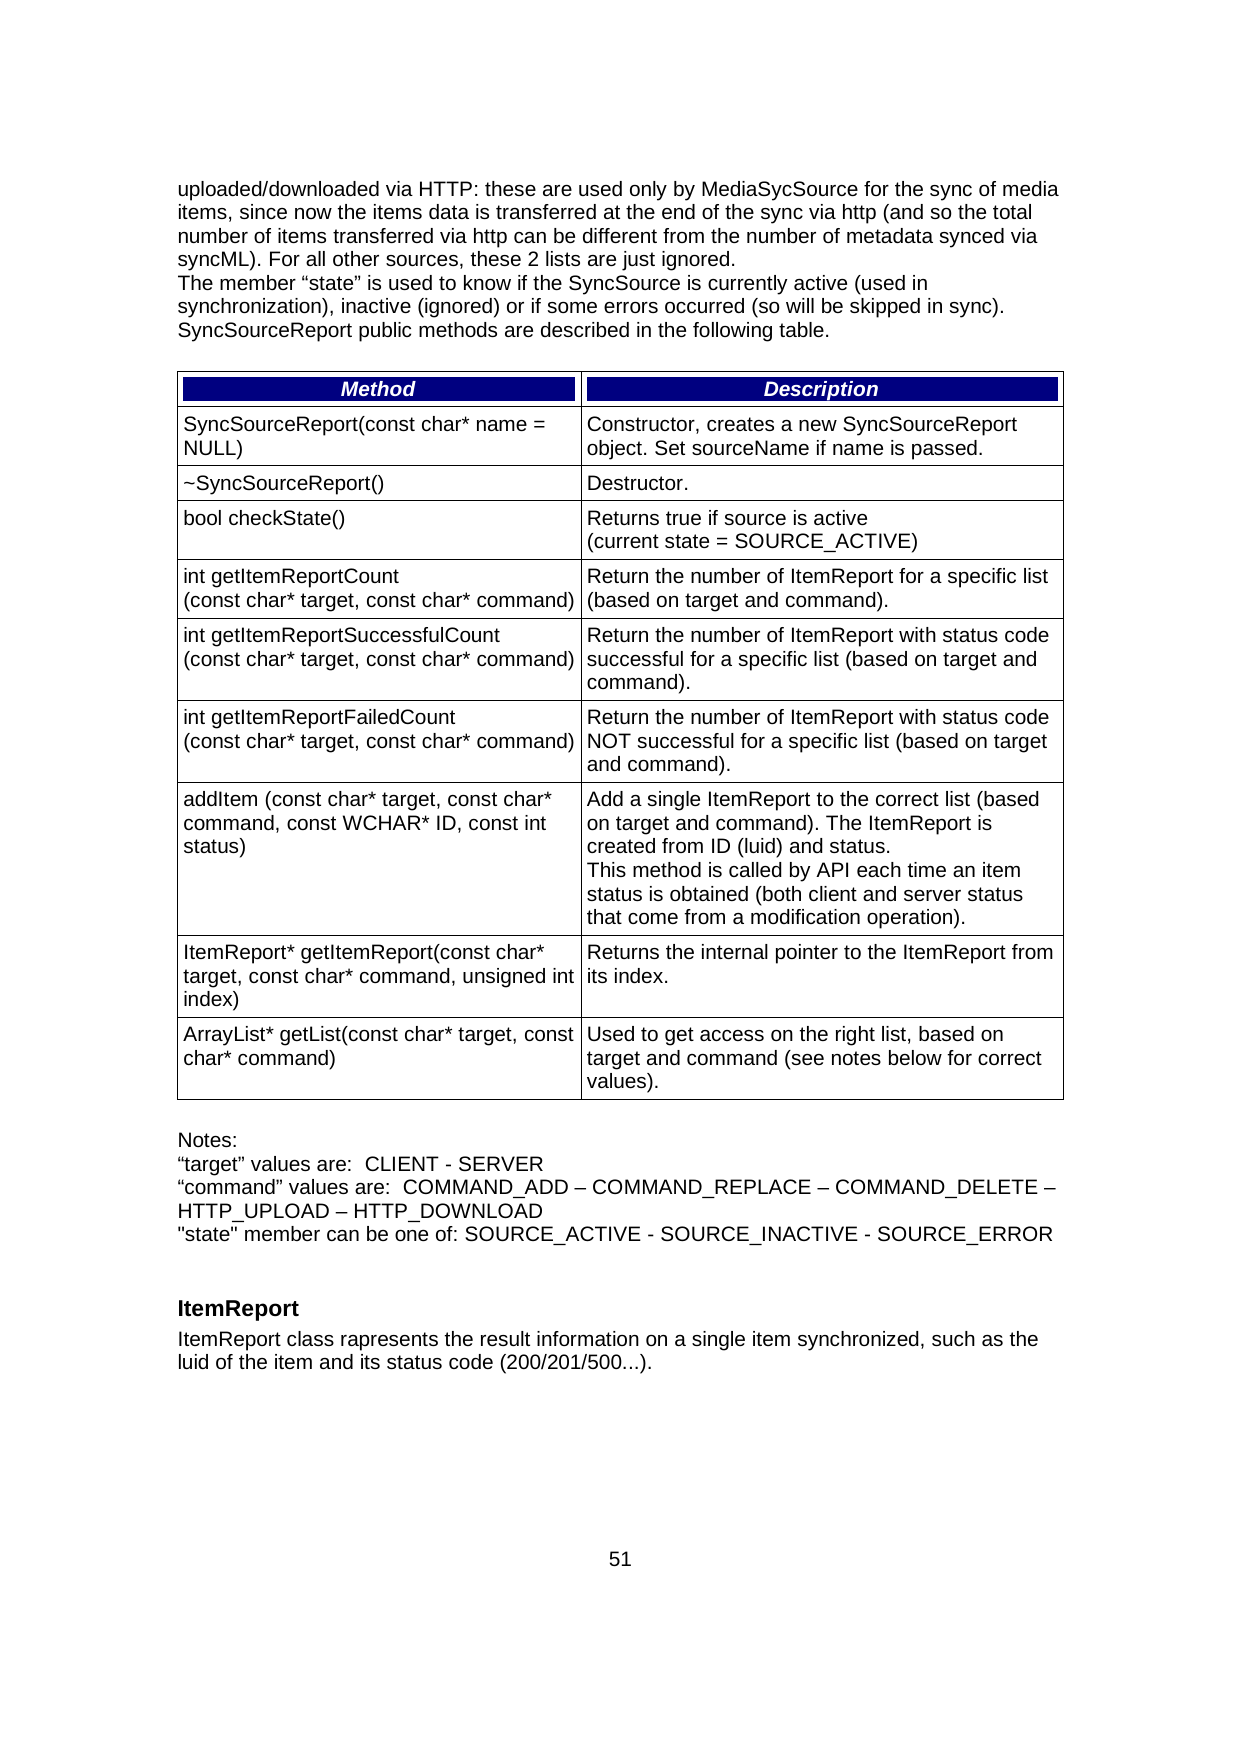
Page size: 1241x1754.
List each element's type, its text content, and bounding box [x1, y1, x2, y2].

table_cell Used to get access on the right list, based on target and command (see notes below for correct values). [582, 1018, 1063, 1099]
table_cell Destructor. [582, 466, 1063, 500]
text ItemReport class rapresents the result information on a single item synchronized, such as the luid of the item and its status code (200/201/500...). [177, 1327, 1063, 1374]
text uploaded/downloaded via HTTP: these are used only by MediaSycSource for the sync of media items, since now the items data is transferred at the end of the sync via http (and so the total number of items transferred via http can be different from the number of metadata synced via syncML). For all other sources, these 2 lists are just ignored. The member “state” is used to know if the SyncSource is currently active (used in synchronization), inactive (ignored) or if some errors occurred (so will be skipped in sync). [177, 177, 1063, 318]
subtitle ItemReport [177, 1295, 1063, 1321]
table_cell Return the number of ItemReport for a specific list (based on target and command). [582, 560, 1063, 618]
text SyncSourceReport public methods are described in the following table. [177, 318, 1063, 342]
text “target” values are: CLIENT - SERVER [177, 1152, 1063, 1176]
text "state" member can be one of: SOURCE_ACTIVE - SOURCE_INACTIVE - SOURCE_ERROR [177, 1223, 1063, 1246]
table_header Method [178, 372, 581, 406]
table_cell Return the number of ItemReport with status code successful for a specific list (based on target and command). [582, 619, 1063, 700]
table_cell Returns the internal pointer to the ItemReport from its index. [582, 936, 1063, 1017]
text “command” values are: COMMAND_ADD – COMMAND_REPLACE – COMMAND_DELETE – HTTP_UPLOAD – HTTP_DOWNLOAD [177, 1176, 1063, 1223]
table_cell bool checkState() [178, 501, 581, 559]
table_header Description [582, 372, 1063, 406]
table_cell SyncSourceReport(const char* name = NULL) [178, 407, 581, 465]
table_cell Add a single ItemReport to the correct list (based on target and command). The ItemReport is created from ID (luid) and status. This method is called by API each time an item status is obtained (both client and server status that come from a modification operation). [582, 783, 1063, 935]
table_cell addItem (const char* target, const char* command, const WCHAR* ID, const int status) [178, 783, 581, 935]
table_cell int getItemReportCount (const char* target, const char* command) [178, 560, 581, 618]
table_cell ItemReport* getItemReport(const char* target, const char* command, unsigned int index) [178, 936, 581, 1017]
table_cell Returns true if source is active (current state = SOURCE_ACTIVE) [582, 501, 1063, 559]
table_cell ArrayList* getList(const char* target, const char* command) [178, 1018, 581, 1099]
table_cell Constructor, creates a new SyncSourceReport object. Set sourceName if name is passed. [582, 407, 1063, 465]
table_cell int getItemReportFailedCount (const char* target, const char* command) [178, 701, 581, 782]
table_cell int getItemReportSuccessfulCount (const char* target, const char* command) [178, 619, 581, 700]
table_cell Return the number of ItemReport with status code NOT successful for a specific list (based on target and command). [582, 701, 1063, 782]
table_cell ~SyncSourceReport() [178, 466, 581, 500]
text Notes: [177, 1129, 1063, 1152]
